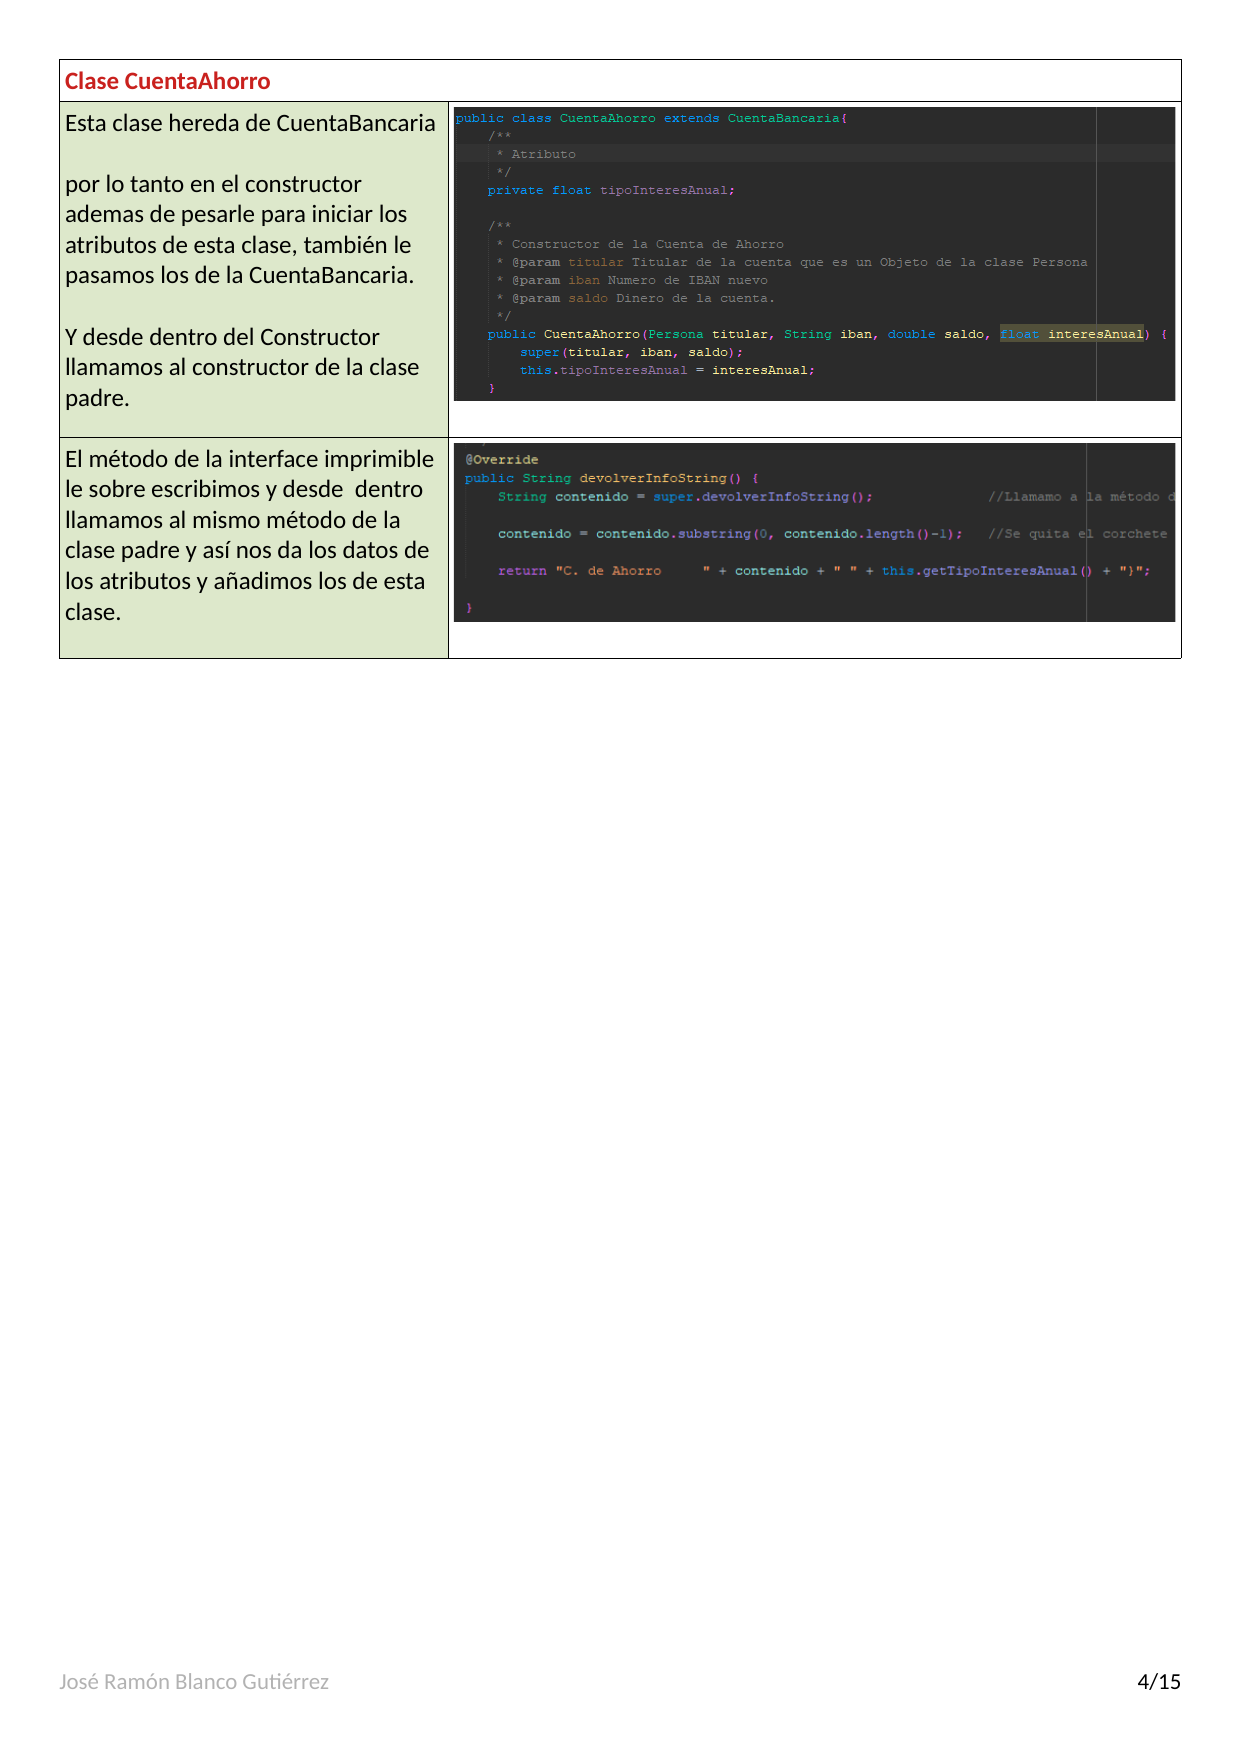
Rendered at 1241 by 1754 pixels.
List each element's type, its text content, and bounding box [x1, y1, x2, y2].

table_cell El método de la interface imprimible le sobre escribimos y desde dentro llamamos al mismo método de la clase padre y así nos da los datos de los atributos y añadimos los de esta clase. [60, 438, 448, 658]
picture [453, 107, 1176, 401]
table_cell [449, 102, 1181, 437]
table_cell [449, 438, 1181, 658]
table_cell Esta clase hereda de CuentaBancaria por lo tanto en el constructor ademas de pesarle para iniciar los atributos de esta clase, también le pasamos los de la CuentaBancaria. Y desde dentro del Constructor llamamos al constructor de la clase padre. [60, 102, 448, 437]
picture [453, 443, 1176, 622]
table_header Clase CuentaAhorro [60, 60, 1181, 101]
